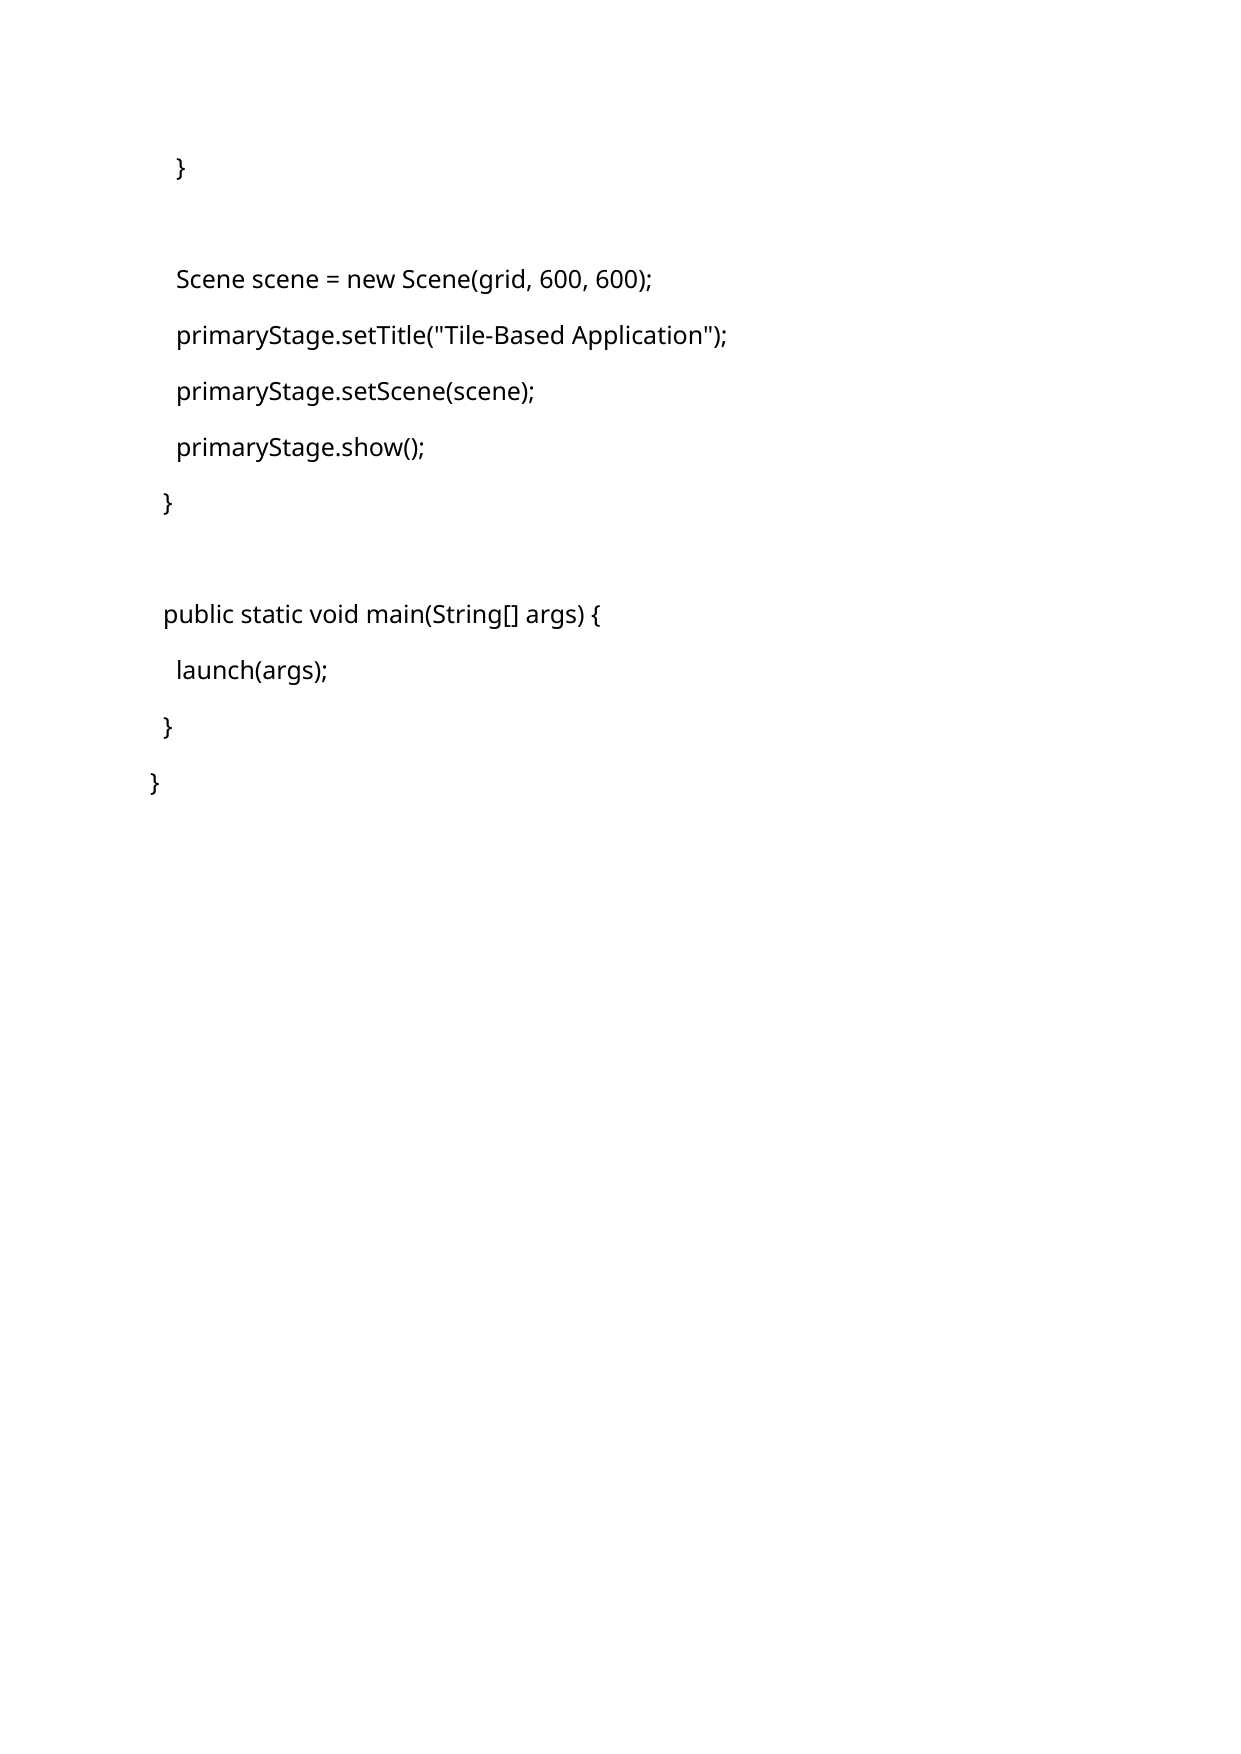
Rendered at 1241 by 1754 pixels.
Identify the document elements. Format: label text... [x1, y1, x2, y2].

text } [150, 708, 1090, 742]
text Scene scene = new Scene(grid, 600, 600); [150, 262, 1090, 296]
text } [150, 764, 1090, 798]
text public static void main(String[] args) { [150, 597, 1090, 631]
text } [150, 485, 1090, 519]
text primaryStage.setTitle("Tile-Based Application"); [150, 317, 1090, 352]
text primaryStage.show(); [150, 429, 1090, 463]
text launch(args); [150, 652, 1090, 687]
text primaryStage.setScene(scene); [150, 373, 1090, 407]
text } [150, 150, 1090, 184]
